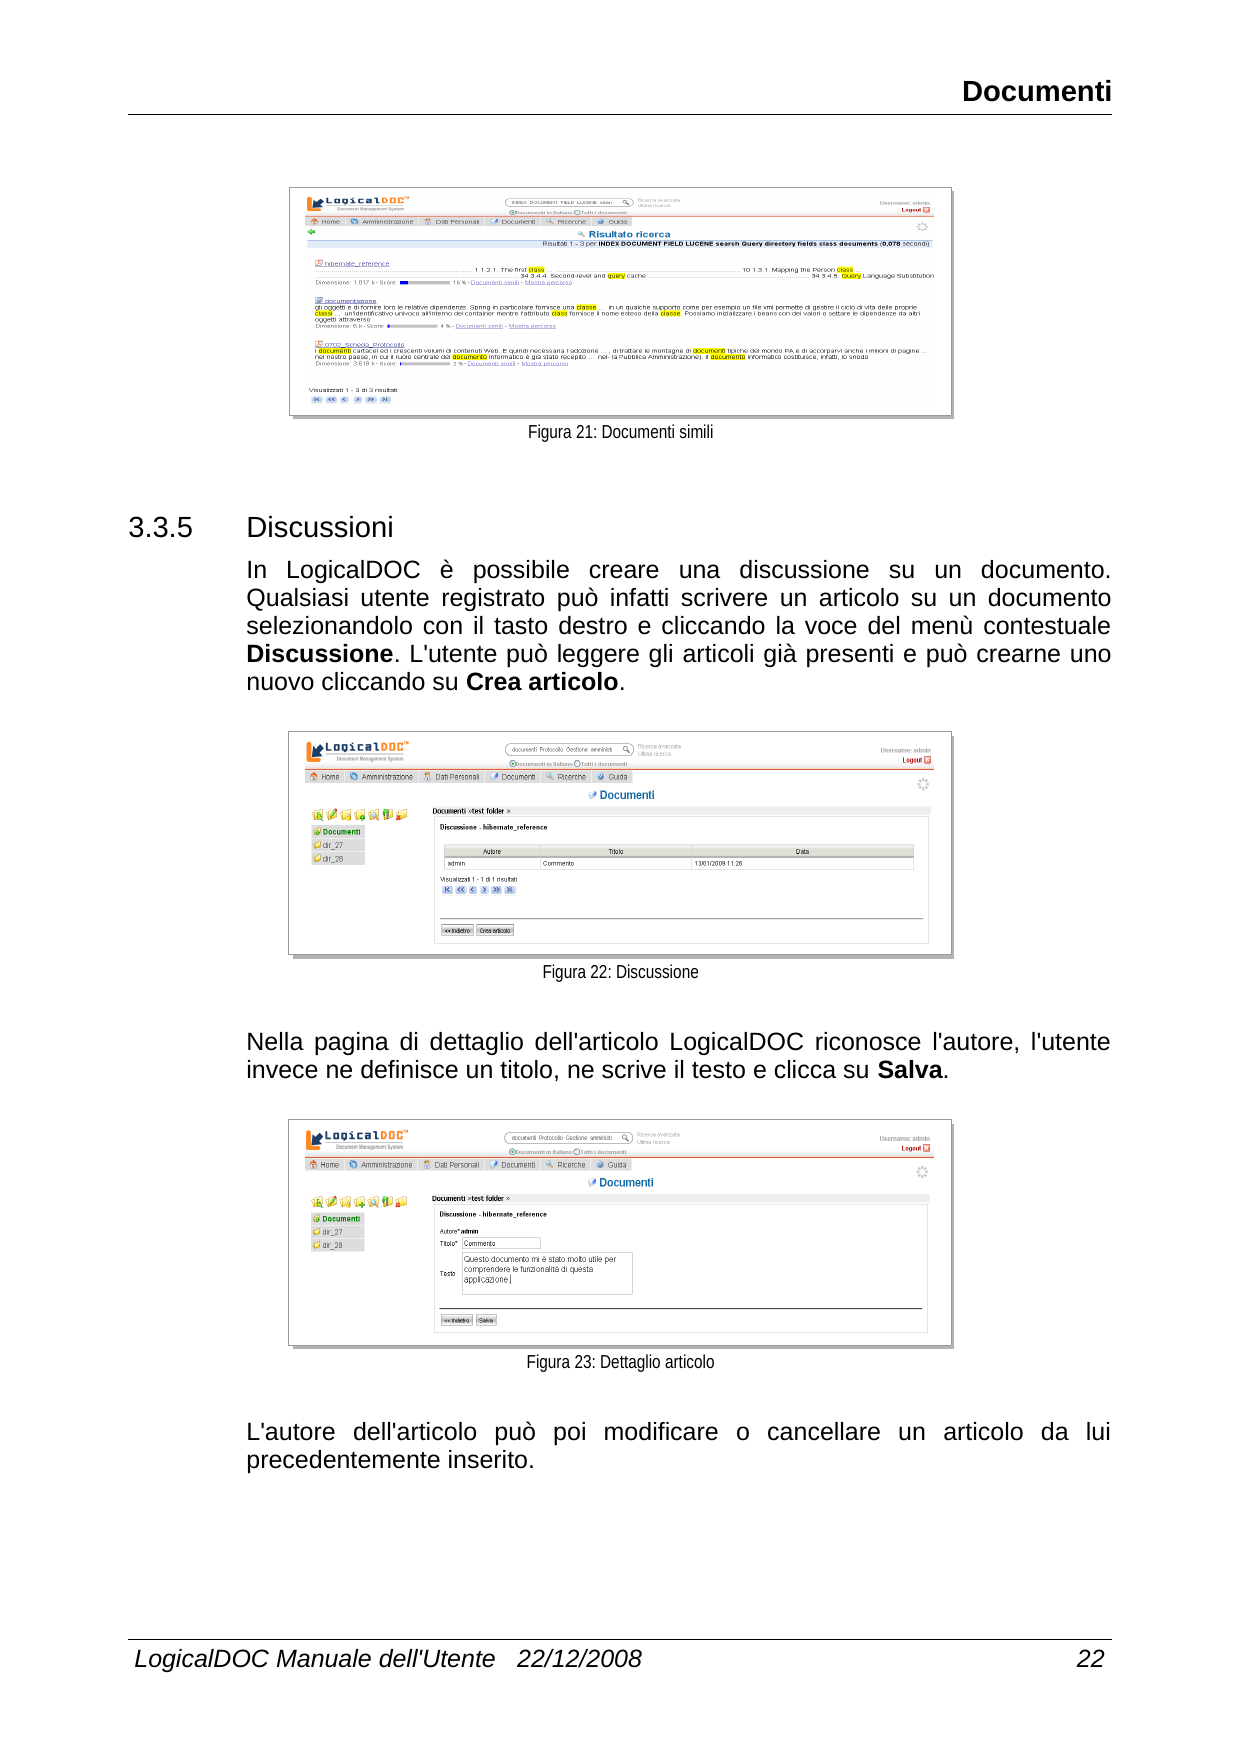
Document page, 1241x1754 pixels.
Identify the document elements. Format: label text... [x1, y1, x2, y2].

text L'autore dell'articolo può poi modificare o cancellare un articolo da lui precedentemente inserito. [246, 1418, 1112, 1474]
picture [305, 740, 934, 946]
text In LogicalDOC è possibile creare una discussione su un documento. Qualsiasi utente registrato può infatti scrivere un articolo su un documento selezionandolo con il tasto destro e cliccando la voce del menù contestuale Discussione. L'utente può leggere gli articoli già presenti e può crearne uno nuovo cliccando su Crea articolo. [246, 556, 1112, 696]
text Nella pagina di dettaglio dell'articolo LogicalDOC riconosce l'autore, l'utente invece ne definisce un titolo, ne scrive il testo e clicca su Salva. [246, 1027, 1112, 1083]
text Figura 21: Documenti simili [288, 415, 953, 442]
subtitle Discussioni [128, 511, 1112, 543]
text Figura 22: Discussione [288, 955, 952, 982]
text Figura 23: Dettaglio articolo [288, 1346, 952, 1372]
picture [305, 195, 935, 406]
picture [305, 1128, 934, 1336]
